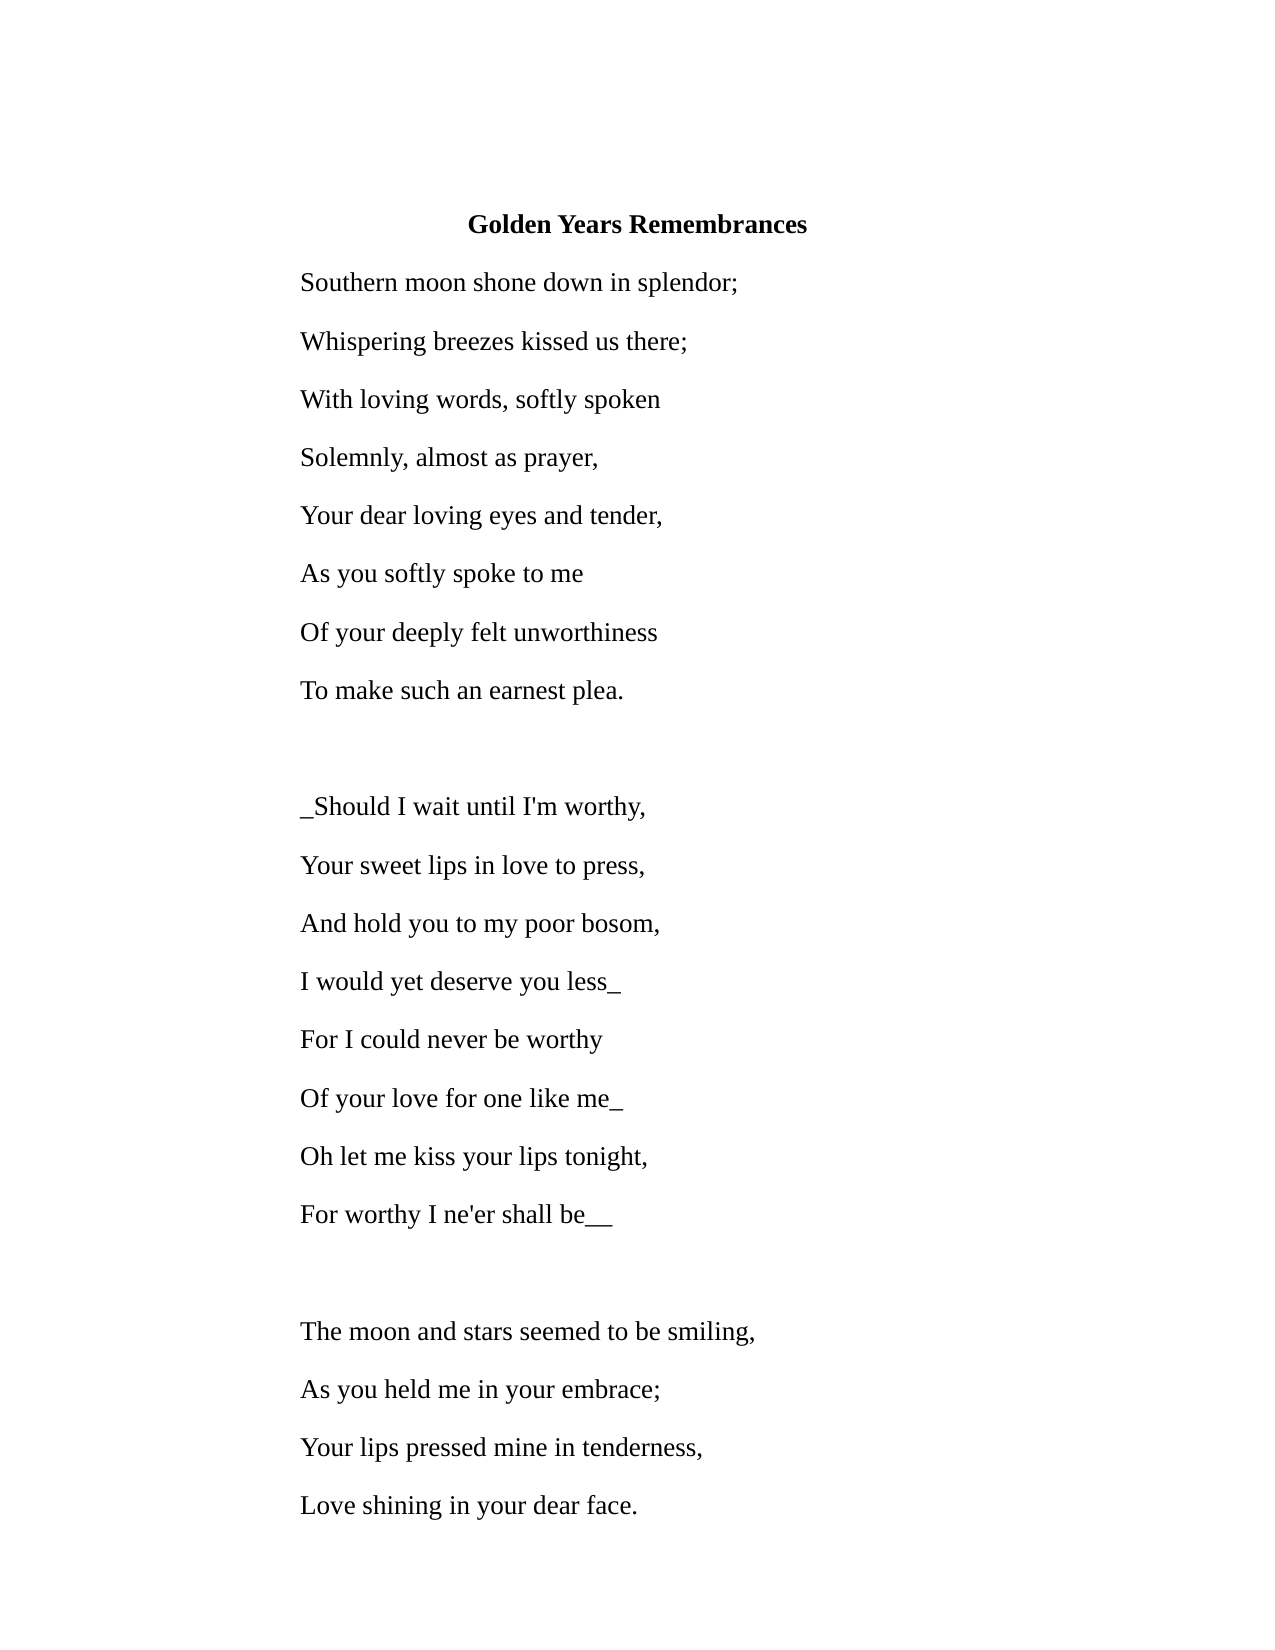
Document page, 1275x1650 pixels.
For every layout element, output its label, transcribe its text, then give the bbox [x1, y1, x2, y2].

text Your dear loving eyes and tender, [300, 499, 1125, 531]
text And hold you to my poor bosom, [300, 907, 1125, 938]
text Golden Years Remembrances [150, 208, 1125, 239]
text I would yet deserve you less_ [300, 965, 1125, 996]
text Whispering breezes kissed us there; [300, 325, 1125, 356]
text As you softly spoke to me [300, 558, 1125, 589]
text Your sweet lips in love to press, [300, 849, 1125, 880]
text As you held me in your embrace; [300, 1373, 1125, 1404]
text The moon and stars seemed to be smiling, [300, 1314, 1125, 1346]
text Love shining in your dear face. [300, 1489, 1125, 1520]
text Of your love for one like me_ [300, 1082, 1125, 1113]
text Oh let me kiss your lips tonight, [300, 1140, 1125, 1171]
text Your lips pressed mine in tenderness, [300, 1431, 1125, 1462]
text To make such an earnest plea. [300, 674, 1125, 705]
text With loving words, softly spoken [300, 383, 1125, 414]
text Solemnly, almost as prayer, [300, 441, 1125, 472]
text Southern moon shone down in splendor; [300, 266, 1125, 298]
text For I could never be worthy [300, 1023, 1125, 1054]
text _Should I wait until I'm worthy, [300, 791, 1125, 822]
text Of your deeply felt unworthiness [300, 616, 1125, 647]
text For worthy I ne'er shall be__ [300, 1198, 1125, 1229]
